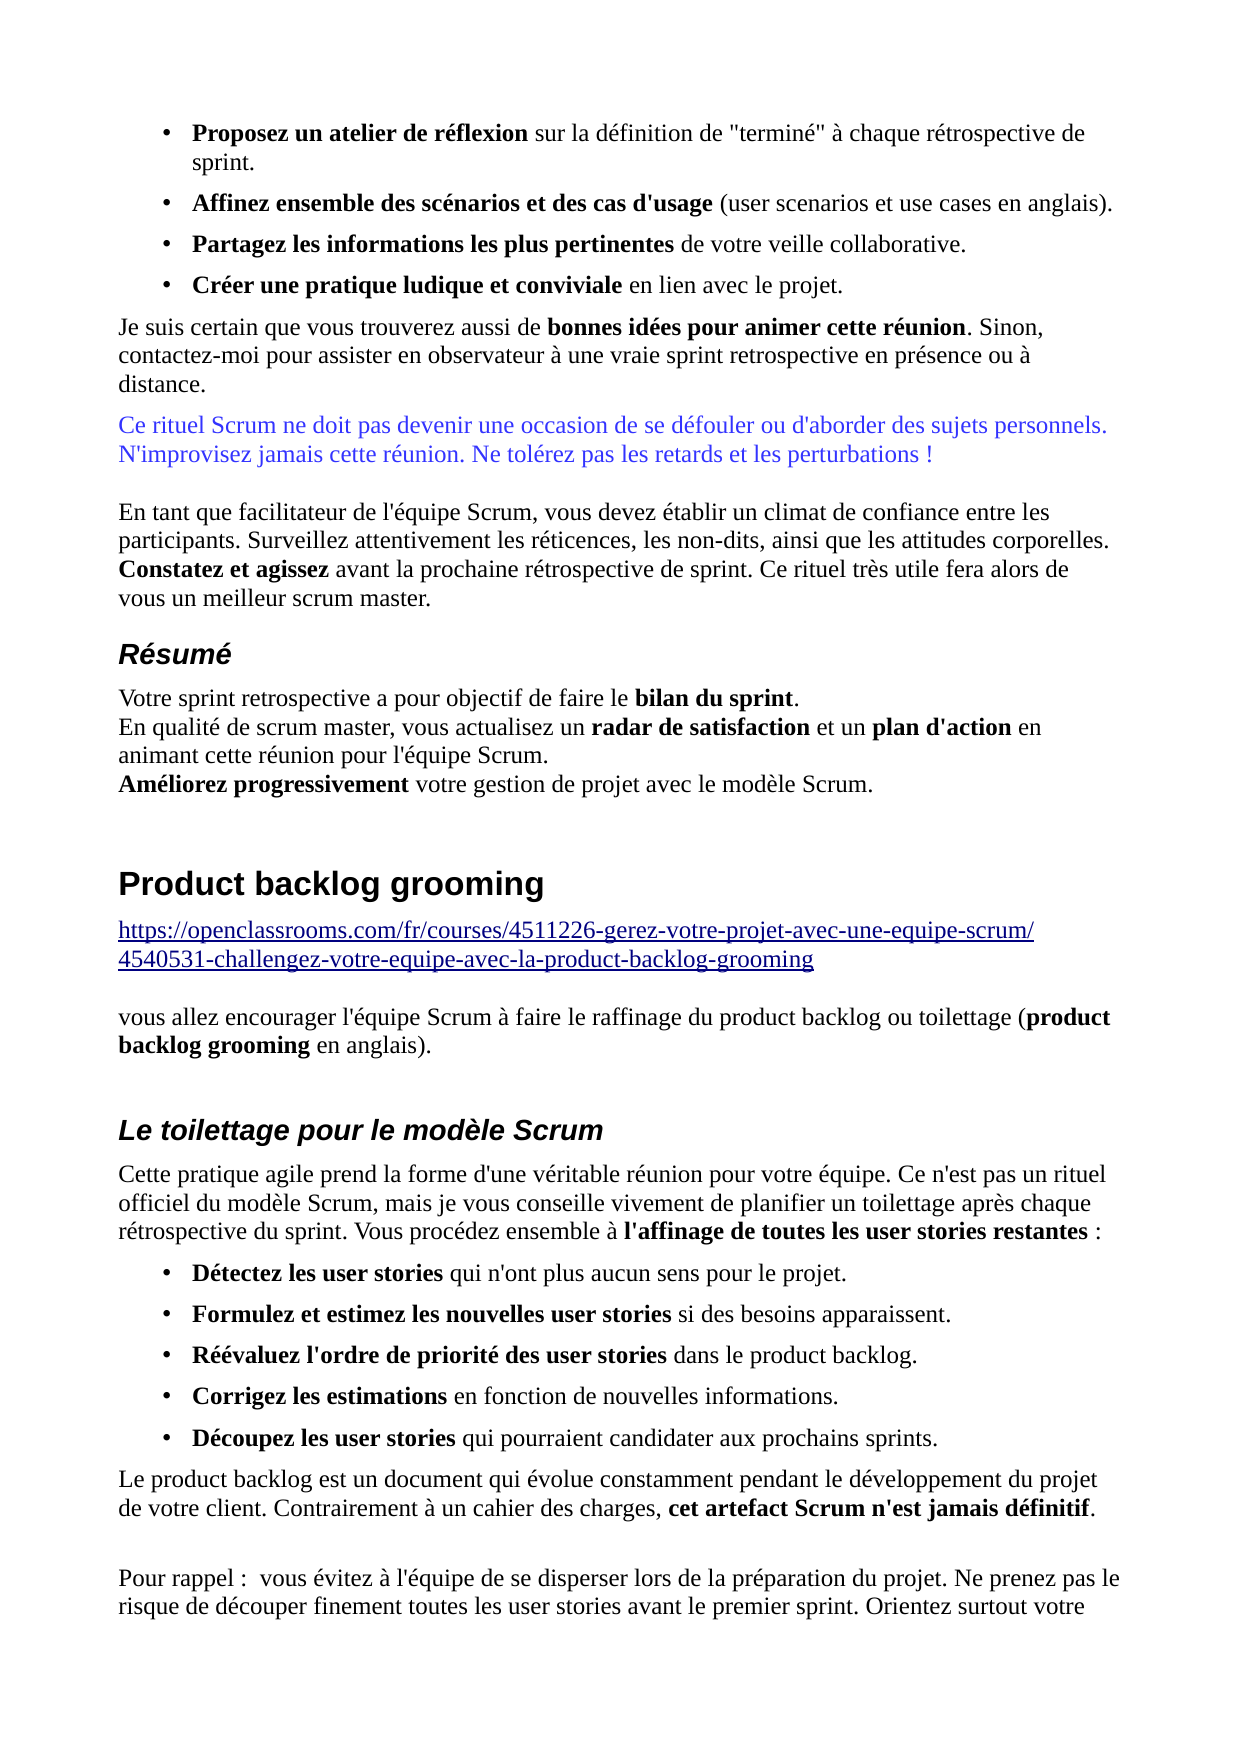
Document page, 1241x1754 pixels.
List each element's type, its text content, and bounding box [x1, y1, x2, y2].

text Ce rituel Scrum ne doit pas devenir une occasion de se défouler ou d'aborder des sujets personnels. N'improvisez jamais cette réunion. Ne tolérez pas les retards et les perturbations ! [118, 411, 1122, 468]
list Découpez les user stories qui pourraient candidater aux prochains sprints. [162, 1423, 1122, 1451]
text Je suis certain que vous trouverez aussi de bonnes idées pour animer cette réunion. Sinon, contactez-moi pour assister en observateur à une vraie sprint retrospective en présence ou à distance. [118, 312, 1122, 398]
list Formulez et estimez les nouvelles user stories si des besoins apparaissent. [162, 1299, 1122, 1328]
subtitle Product backlog grooming [118, 864, 1122, 903]
subtitle Le toilettage pour le modèle Scrum [118, 1113, 1122, 1146]
list Corrigez les estimations en fonction de nouvelles informations. [162, 1381, 1122, 1410]
list Créer une pratique ludique et conviviale en lien avec le projet. [162, 271, 1122, 299]
text vous allez encourager l'équipe Scrum à faire le raffinage du product backlog ou toilettage (product backlog grooming en anglais). [118, 1002, 1122, 1059]
list Détectez les user stories qui n'ont plus aucun sens pour le projet. [162, 1258, 1122, 1286]
text Cette pratique agile prend la forme d'une véritable réunion pour votre équipe. Ce n'est pas un rituel officiel du modèle Scrum, mais je vous conseille vivement de planifier un toilettage après chaque rétrospective du sprint. Vous procédez ensemble à l'affinage de toutes les user stories restantes : [118, 1159, 1122, 1245]
text Votre sprint retrospective a pour objectif de faire le bilan du sprint. En qualité de scrum master, vous actualisez un radar de satisfaction et un plan d'action en animant cette réunion pour l'équipe Scrum. Améliorez progressivement votre gestion de projet avec le modèle Scrum. [118, 683, 1122, 798]
list Proposez un atelier de réflexion sur la définition de "terminé" à chaque rétrospective de sprint. [162, 118, 1122, 176]
list Réévaluez l'ordre de priorité des user stories dans le product backlog. [162, 1340, 1122, 1369]
text Pour rappel : vous évitez à l'équipe de se disperser lors de la préparation du projet. Ne prenez pas le risque de découper finement toutes les user stories avant le premier sprint. Orientez surtout votre [118, 1563, 1122, 1620]
text https://openclassrooms.com/fr/courses/4511226-gerez-votre-projet-avec-une-equipe-scrum/4540531-challengez-votre-equipe-avec-la-product-backlog-grooming [118, 915, 1122, 973]
list Partagez les informations les plus pertinentes de votre veille collaborative. [162, 229, 1122, 258]
subtitle Résumé [118, 637, 1122, 670]
text En tant que facilitateur de l'équipe Scrum, vous devez établir un climat de confiance entre les participants. Surveillez attentivement les réticences, les non-dits, ainsi que les attitudes corporelles. Constatez et agissez avant la prochaine rétrospective de sprint. Ce rituel très utile fera alors de vous un meilleur scrum master. [118, 497, 1122, 612]
text Le product backlog est un document qui évolue constamment pendant le développement du projet de votre client. Contrairement à un cahier des charges, cet artefact Scrum n'est jamais définitif. [118, 1464, 1122, 1521]
list Affinez ensemble des scénarios et des cas d'usage (user scenarios et use cases en anglais). [162, 188, 1122, 217]
